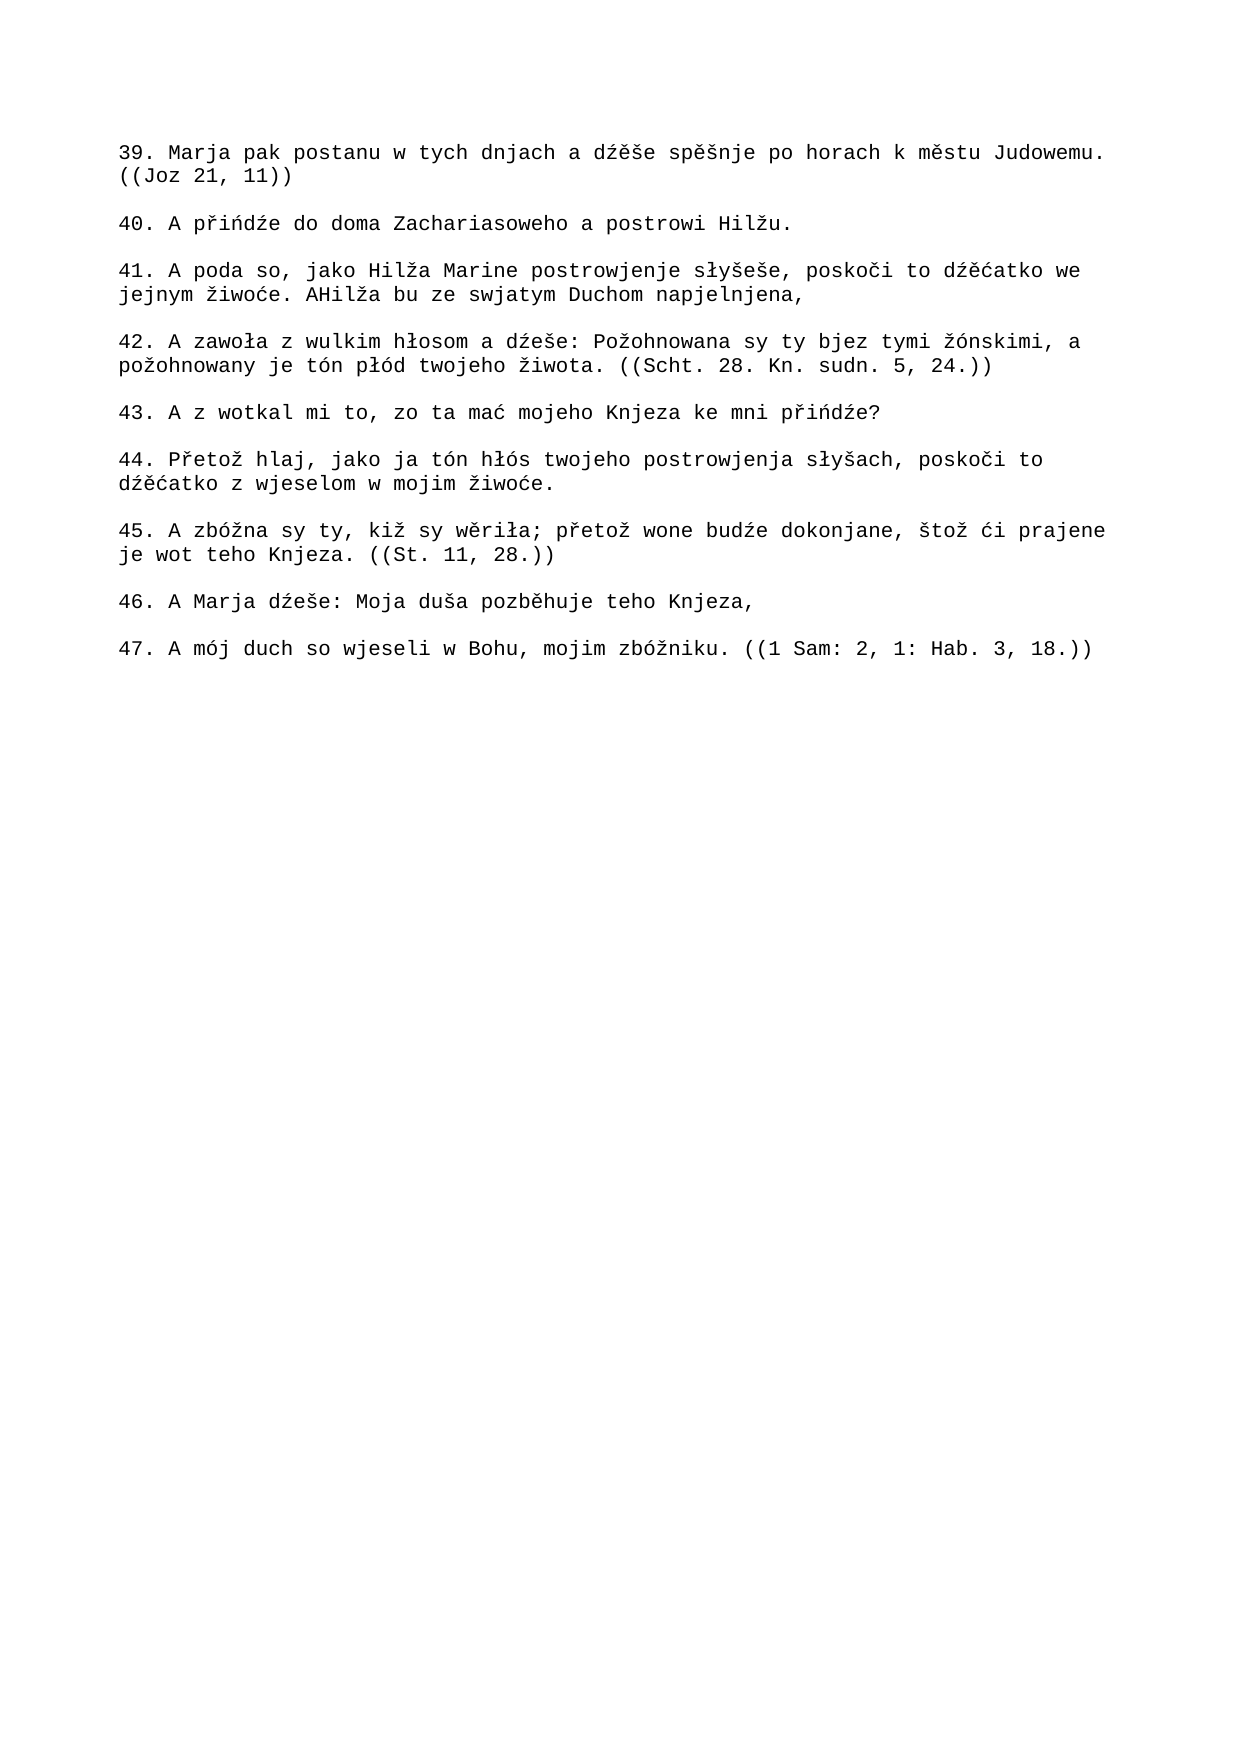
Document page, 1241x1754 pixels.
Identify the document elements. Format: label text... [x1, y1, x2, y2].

text 42. A zawoła z wulkim hłosom a dźeše: Požohnowana sy ty bjez tymi žónskimi, a požohnowany je tón płód twojeho žiwota. ((Scht. 28. Kn. sudn. 5, 24.)) [118, 331, 1122, 378]
text 46. A Marja dźeše: Moja duša pozběhuje teho Knjeza, [118, 591, 1122, 615]
text 45. A zbóžna sy ty, kiž sy wěriła; přetož wone budźe dokonjane, štož ći prajene je wot teho Knjeza. ((St. 11, 28.)) [118, 520, 1122, 567]
text 41. A poda so, jako Hilža Marine postrowjenje słyšeše, poskoči to dźěćatko we jejnym žiwoće. AHilža bu ze swjatym Duchom napjelnjena, [118, 260, 1122, 307]
text 39. Marja pak postanu w tych dnjach a dźěše spěšnje po horach k městu Judowemu. ((Joz 21, 11)) [118, 142, 1122, 189]
text 40. A přińdźe do doma Zachariasoweho a postrowi Hilžu. [118, 213, 1122, 236]
text 47. A mój duch so wjeseli w Bohu, mojim zbóžniku. ((1 Sam: 2, 1: Hab. 3, 18.)) [118, 638, 1122, 662]
text 43. A z wotkal mi to, zo ta mać mojeho Knjeza ke mni přińdźe? [118, 402, 1122, 426]
text 44. Přetož hlaj, jako ja tón hłós twojeho postrowjenja słyšach, poskoči to dźěćatko z wjeselom w mojim žiwoće. [118, 449, 1122, 496]
